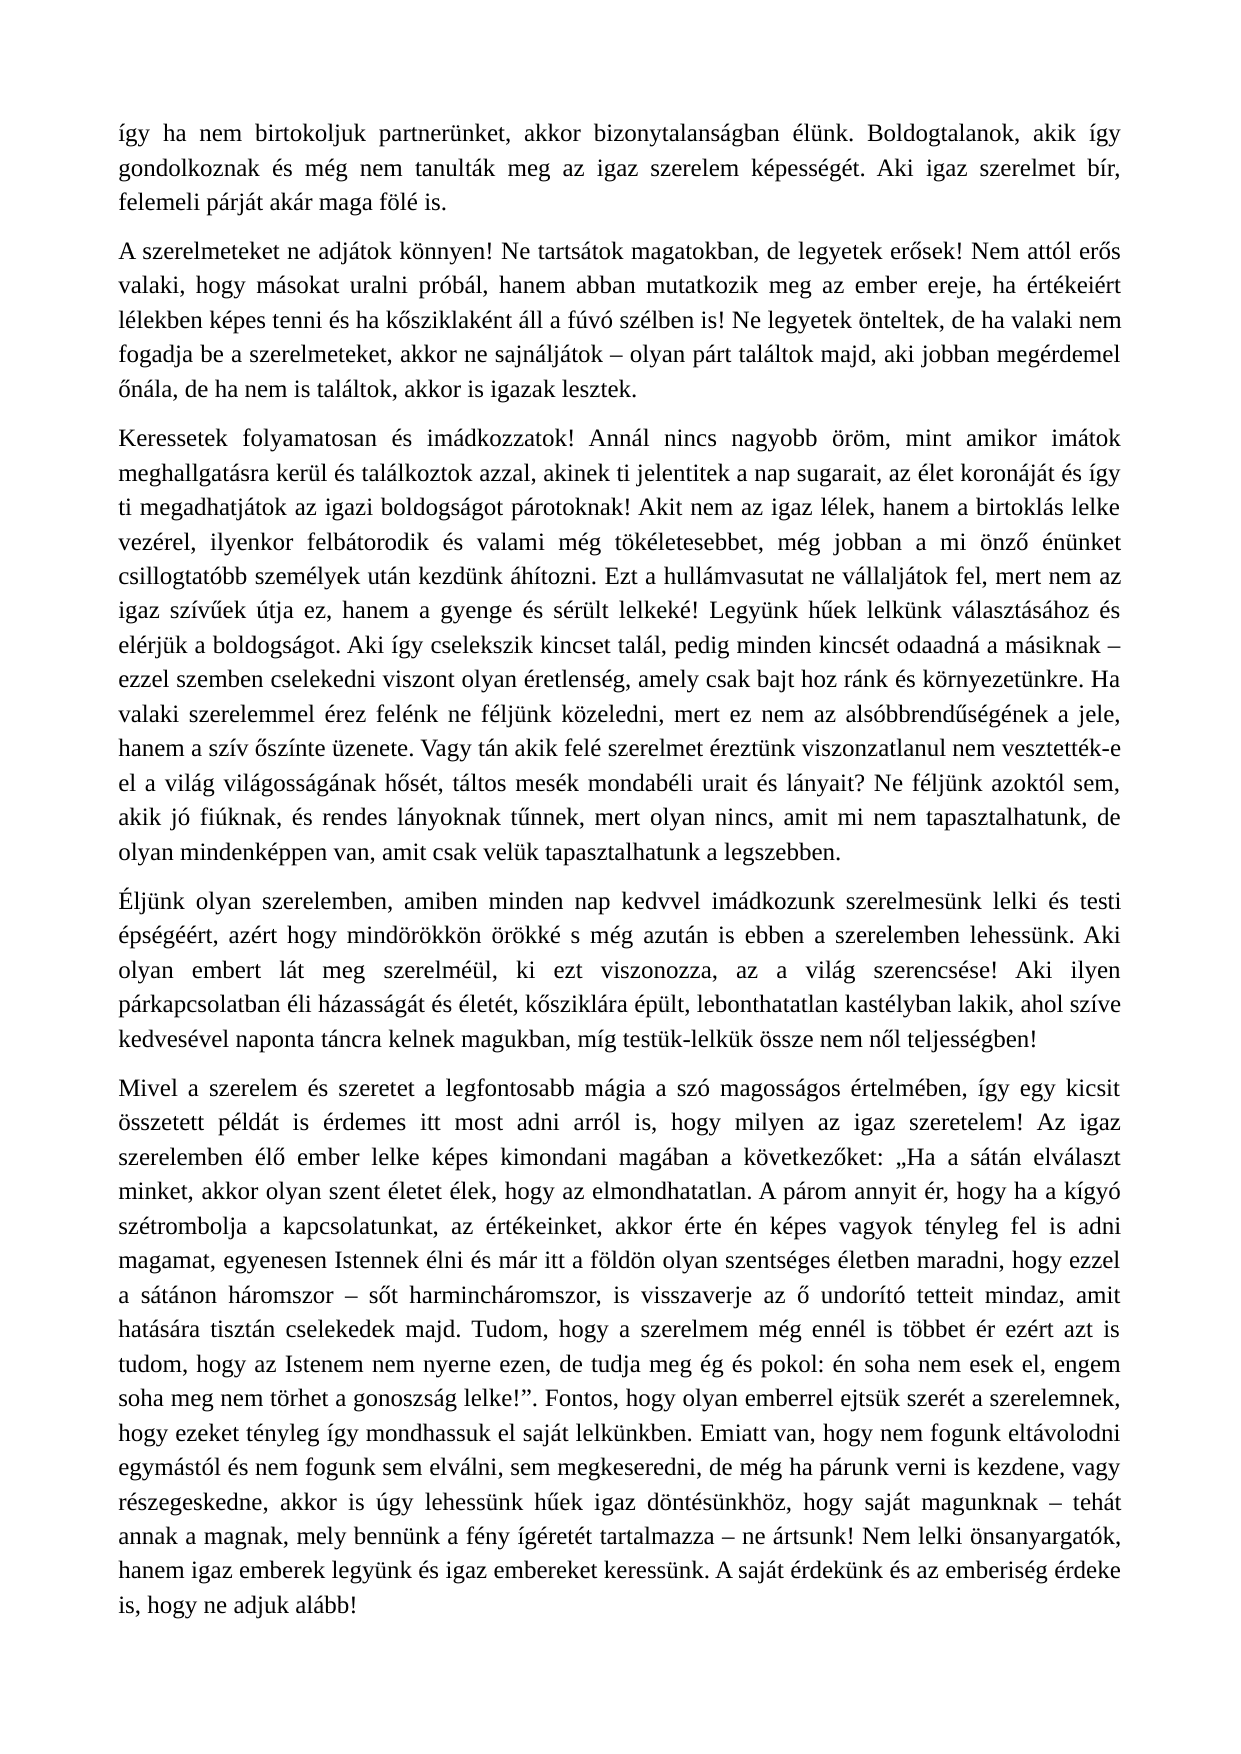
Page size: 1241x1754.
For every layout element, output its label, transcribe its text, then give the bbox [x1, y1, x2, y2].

text Éljünk olyan szerelemben, amiben minden nap kedvvel imádkozunk szerelmesünk lelki és testi épségéért, azért hogy mindörökkön örökké s még azután is ebben a szerelemben lehessünk. Aki olyan embert lát meg szerelméül, ki ezt viszonozza, az a világ szerencsése! Aki ilyen párkapcsolatban éli házasságát és életét, kősziklára épült, lebonthatatlan kastélyban lakik, ahol szíve kedvesével naponta táncra kelnek magukban, míg testük-lelkük össze nem nől teljességben! [118, 886, 1122, 1053]
text így ha nem birtokoljuk partnerünket, akkor bizonytalanságban élünk. Boldogtalanok, akik így gondolkoznak és még nem tanulták meg az igaz szerelem képességét. Aki igaz szerelmet bír, felemeli párját akár maga fölé is. [118, 118, 1122, 216]
text Mivel a szerelem és szeretet a legfontosabb mágia a szó magosságos értelmében, így egy kicsit összetett példát is érdemes itt most adni arról is, hogy milyen az igaz szeretelem! Az igaz szerelemben élő ember lelke képes kimondani magában a következőket: „Ha a sátán elválaszt minket, akkor olyan szent életet élek, hogy az elmondhatatlan. A párom annyit ér, hogy ha a kígyó szétrombolja a kapcsolatunkat, az értékeinket, akkor érte én képes vagyok tényleg fel is adni magamat, egyenesen Istennek élni és már itt a földön olyan szentséges életben maradni, hogy ezzel a sátánon háromszor – sőt harmincháromszor, is visszaverje az ő undorító tetteit mindaz, amit hatására tisztán cselekedek majd. Tudom, hogy a szerelmem még ennél is többet ér ezért azt is tudom, hogy az Istenem nem nyerne ezen, de tudja meg ég és pokol: én soha nem esek el, engem soha meg nem törhet a gonoszság lelke!”. Fontos, hogy olyan emberrel ejtsük szerét a szerelemnek, hogy ezeket tényleg így mondhassuk el saját lelkünkben. Emiatt van, hogy nem fogunk eltávolodni egymástól és nem fogunk sem elválni, sem megkeseredni, de még ha párunk verni is kezdene, vagy részegeskedne, akkor is úgy lehessünk hűek igaz döntésünkhöz, hogy saját magunknak – tehát annak a magnak, mely bennünk a fény ígéretét tartalmazza – ne ártsunk! Nem lelki önsanyargatók, hanem igaz emberek legyünk és igaz embereket keressünk. A saját érdekünk és az emberiség érdeke is, hogy ne adjuk alább! [118, 1073, 1122, 1619]
text Keressetek folyamatosan és imádkozzatok! Annál nincs nagyobb öröm, mint amikor imátok meghallgatásra kerül és találkoztok azzal, akinek ti jelentitek a nap sugarait, az élet koronáját és így ti megadhatjátok az igazi boldogságot párotoknak! Akit nem az igaz lélek, hanem a birtoklás lelke vezérel, ilyenkor felbátorodik és valami még tökéletesebbet, még jobban a mi önző énünket csillogtatóbb személyek után kezdünk áhítozni. Ezt a hullámvasutat ne vállaljátok fel, mert nem az igaz szívűek útja ez, hanem a gyenge és sérült lelkeké! Legyünk hűek lelkünk választásához és elérjük a boldogságot. Aki így cselekszik kincset talál, pedig minden kincsét odaadná a másiknak – ezzel szemben cselekedni viszont olyan éretlenség, amely csak bajt hoz ránk és környezetünkre. Ha valaki szerelemmel érez felénk ne féljünk közeledni, mert ez nem az alsóbbrendűségének a jele, hanem a szív őszínte üzenete. Vagy tán akik felé szerelmet éreztünk viszonzatlanul nem vesztették-e el a világ világosságának hősét, táltos mesék mondabéli urait és lányait? Ne féljünk azoktól sem, akik jó fiúknak, és rendes lányoknak tűnnek, mert olyan nincs, amit mi nem tapasztalhatunk, de olyan mindenképpen van, amit csak velük tapasztalhatunk a legszebben. [118, 423, 1122, 866]
text A szerelmeteket ne adjátok könnyen! Ne tartsátok magatokban, de legyetek erősek! Nem attól erős valaki, hogy másokat uralni próbál, hanem abban mutatkozik meg az ember ereje, ha értékeiért lélekben képes tenni és ha kősziklaként áll a fúvó szélben is! Ne legyetek önteltek, de ha valaki nem fogadja be a szerelmeteket, akkor ne sajnáljátok – olyan párt találtok majd, aki jobban megérdemel őnála, de ha nem is találtok, akkor is igazak lesztek. [118, 236, 1122, 403]
